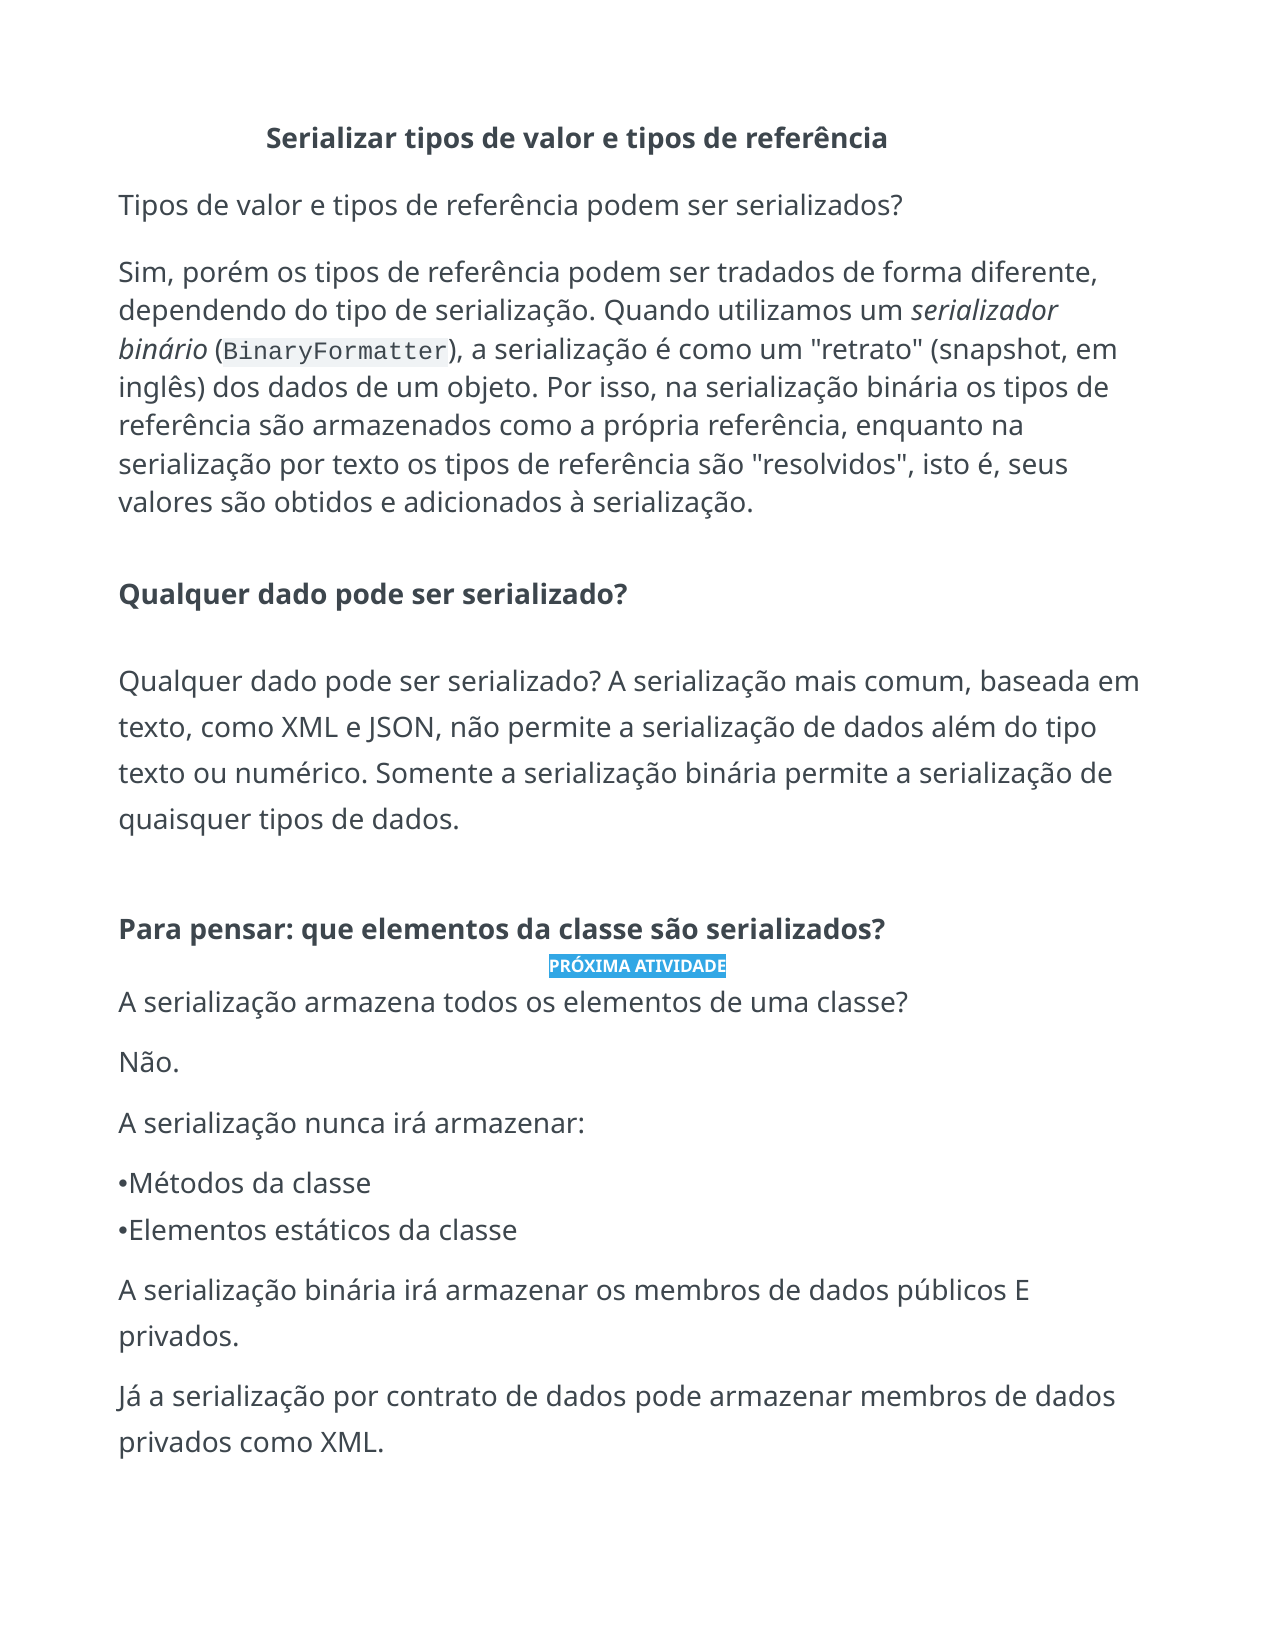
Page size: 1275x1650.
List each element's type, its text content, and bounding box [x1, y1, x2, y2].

text Não. [118, 1043, 1157, 1081]
list Métodos da classe [118, 1164, 1157, 1202]
text Serializar tipos de valor e tipos de referência [118, 118, 1157, 156]
list Elementos estáticos da classe [118, 1210, 1157, 1248]
subtitle Para pensar: que elementos da classe são serializados? [118, 909, 1157, 947]
text A serialização binária irá armazenar os membros de dados públicos E privados. [118, 1270, 1157, 1354]
text Tipos de valor e tipos de referência podem ser serializados? [118, 185, 1157, 223]
text Já a serialização por contrato de dados pode armazenar membros de dados privados como XML. [118, 1377, 1157, 1461]
text Qualquer dado pode ser serializado? A serialização mais comum, baseada em texto, como XML e JSON, não permite a serialização de dados além do tipo texto ou numérico. Somente a serialização binária permite a serialização de quaisquer tipos de dados. [118, 625, 1157, 838]
text A serialização armazena todos os elementos de uma classe? [118, 982, 1157, 1021]
subtitle Qualquer dado pode ser serializado? [118, 574, 1157, 613]
text Sim, porém os tipos de referência podem ser tradados de forma diferente, dependendo do tipo de serialização. Quando utilizamos um serializador binário (BinaryFormatter), a serialização é como um "retrato" (snapshot, em inglês) dos dados de um objeto. Por isso, na serialização binária os tipos de referência são armazenados como a própria referência, enquanto na serialização por texto os tipos de referência são "resolvidos", isto é, seus valores são obtidos e adicionados à serialização. [118, 252, 1157, 521]
text A serialização nunca irá armazenar: [118, 1103, 1157, 1142]
text PRÓXIMA ATIVIDADE [118, 954, 1157, 978]
